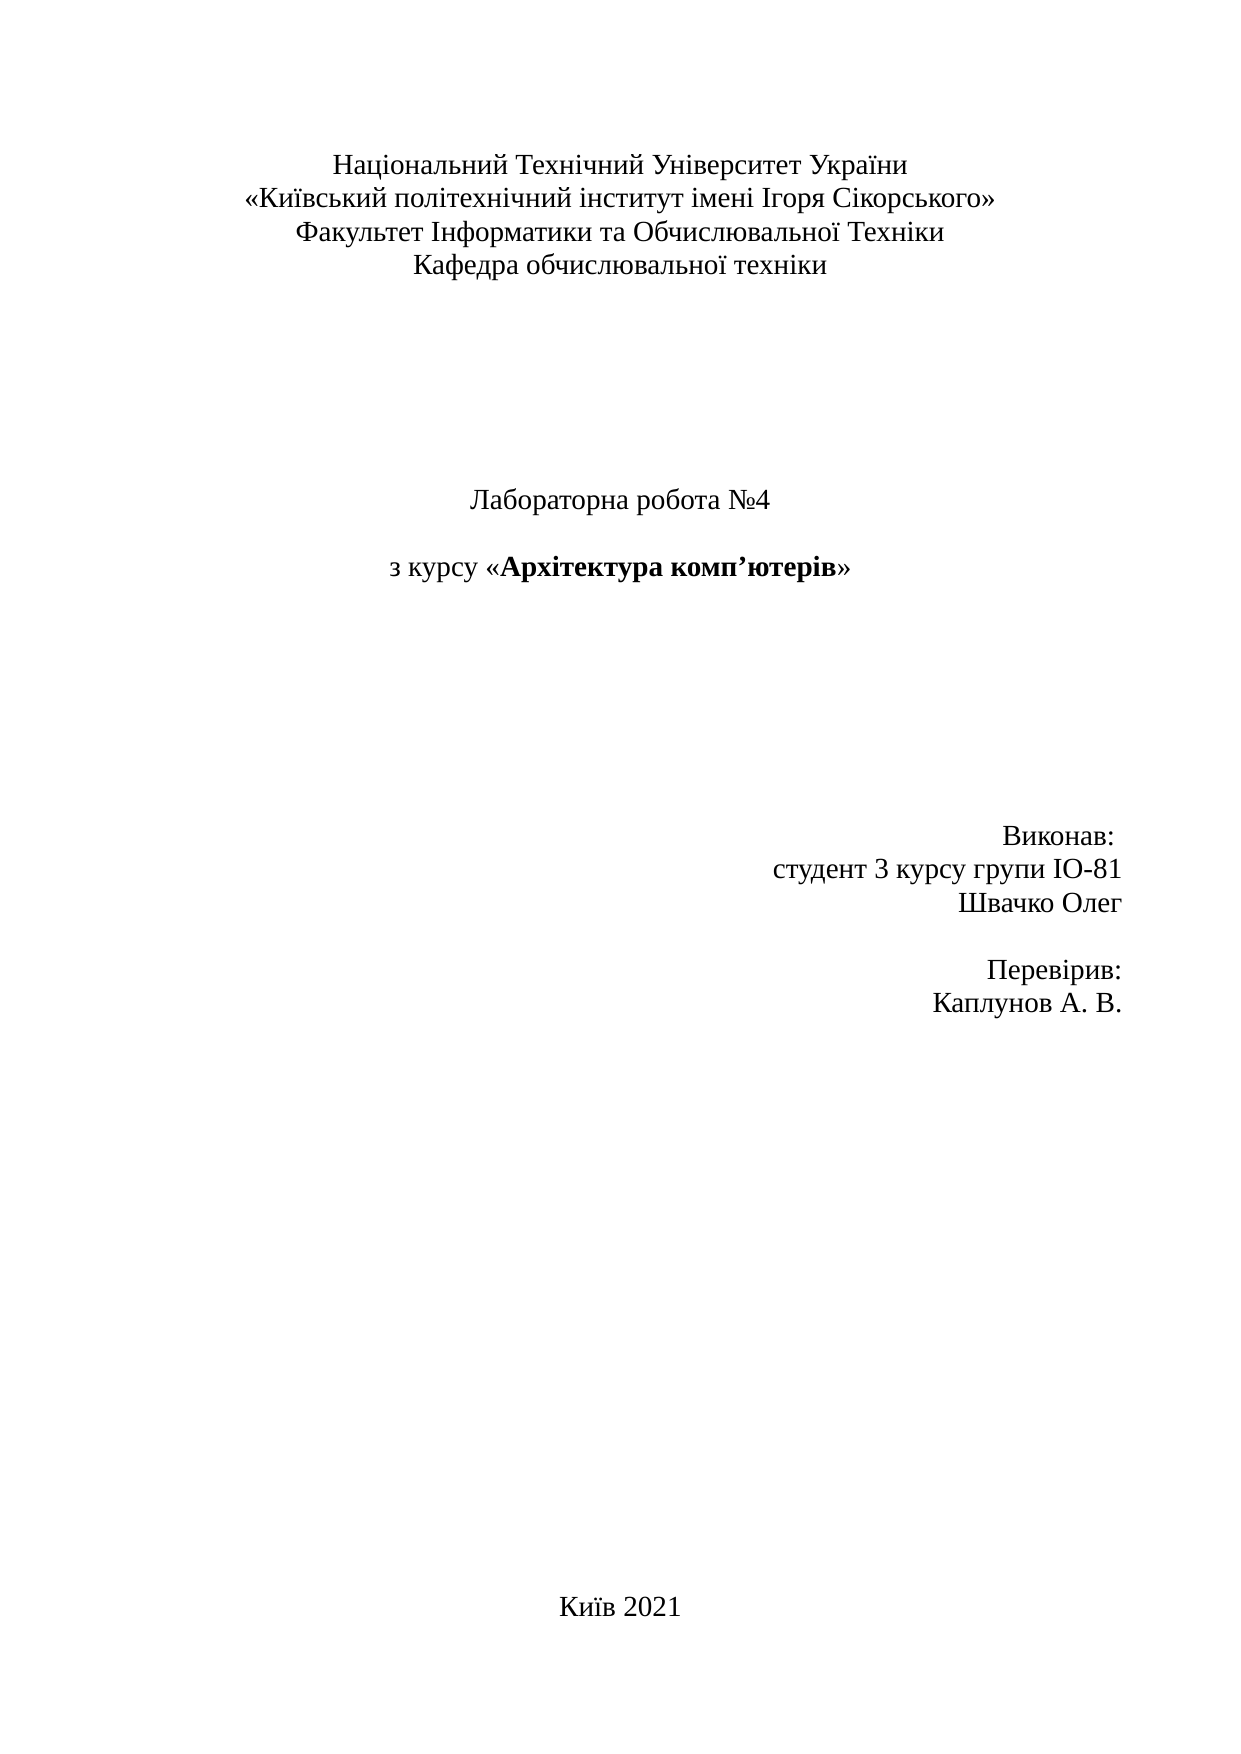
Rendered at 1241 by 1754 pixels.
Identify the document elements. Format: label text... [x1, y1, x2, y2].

text Швачко Олег [118, 885, 1122, 918]
text з курсу «Архітектура комп’ютерів» [118, 549, 1122, 583]
text Виконав: [118, 818, 1122, 851]
text студент 3 курсу групи ІО-81 [118, 851, 1122, 885]
text Кафедра обчислювальної техніки [118, 247, 1122, 281]
text Національний Технічний Університет України [118, 147, 1122, 180]
text Київ 2021 [118, 1589, 1122, 1623]
text Каплунов А. В. [118, 985, 1122, 1019]
text Факультет Інформатики та Обчислювальної Техніки [118, 214, 1122, 247]
text Перевірив: [118, 952, 1122, 985]
text Лабораторна робота №4 [118, 482, 1122, 516]
text «Київський політехнічний інститут імені Ігоря Сікорського» [118, 180, 1122, 214]
